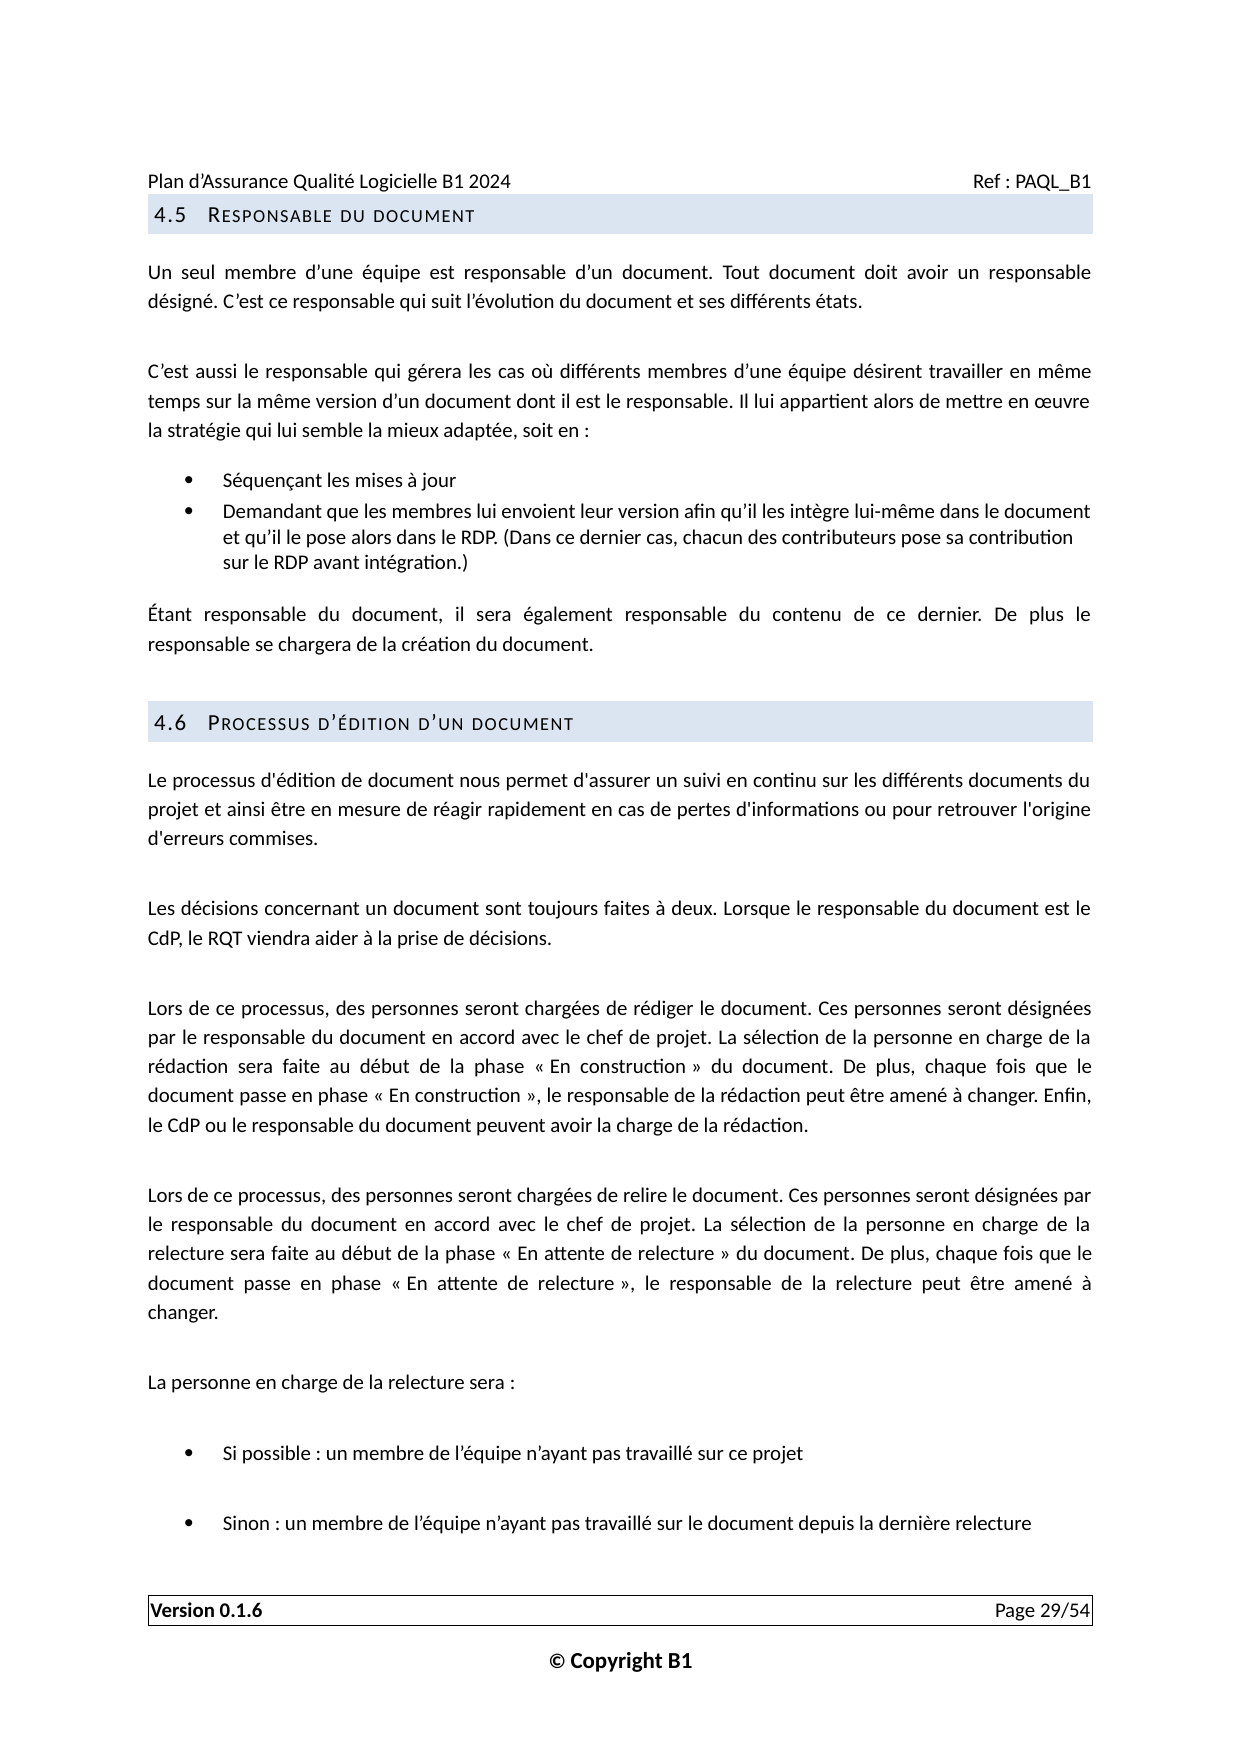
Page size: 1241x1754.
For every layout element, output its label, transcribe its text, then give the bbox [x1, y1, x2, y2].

list Si possible : un membre de l’équipe n’ayant pas travaillé sur ce projet [185, 1440, 1093, 1465]
list Responsable du document [154, 200, 1086, 228]
text Les décisions concernant un document sont toujours faites à deux. Lorsque le responsable du document est le CdP, le RQT viendra aider à la prise de décisions. [148, 896, 1093, 950]
text Un seul membre d’une équipe est responsable d’un document. Tout document doit avoir un responsable désigné. C’est ce responsable qui suit l’évolution du document et ses différents états. [148, 259, 1093, 314]
text Lors de ce processus, des personnes seront chargées de rédiger le document. Ces personnes seront désignées par le responsable du document en accord avec le chef de projet. La sélection de la personne en charge de la rédaction sera faite au début de la phase « En construction » du document. De plus, chaque fois que le document passe en phase « En construction », le responsable de la rédaction peut être amené à changer. Enfin, le CdP ou le responsable du document peuvent avoir la charge de la rédaction. [148, 995, 1093, 1137]
list Processus d’édition d’un document [154, 708, 1086, 736]
text Étant responsable du document, il sera également responsable du contenu de ce dernier. De plus le responsable se chargera de la création du document. [148, 602, 1093, 656]
list Séquençant les mises à jour [185, 467, 1093, 492]
text Lors de ce processus, des personnes seront chargées de relire le document. Ces personnes seront désignées par le responsable du document en accord avec le chef de projet. La sélection de la personne en charge de la relecture sera faite au début de la phase « En attente de relecture » du document. De plus, chaque fois que le document passe en phase « En attente de relecture », le responsable de la relecture peut être amené à changer. [148, 1182, 1093, 1324]
text C’est aussi le responsable qui gérera les cas où différents membres d’une équipe désirent travailler en même temps sur la même version d’un document dont il est le responsable. Il lui appartient alors de mettre en œuvre la stratégie qui lui semble la mieux adaptée, soit en : [148, 359, 1093, 442]
list Demandant que les membres lui envoient leur version afin qu’il les intègre lui-même dans le document et qu’il le pose alors dans le RDP. (Dans ce dernier cas, chacun des contributeurs pose sa contribution sur le RDP avant intégration.) [185, 498, 1093, 575]
text La personne en charge de la relecture sera : [148, 1369, 1093, 1395]
text Le processus d'édition de document nous permet d'assurer un suivi en continu sur les différents documents du projet et ainsi être en mesure de réagir rapidement en cas de pertes d'informations ou pour retrouver l'origine d'erreurs commises. [148, 767, 1093, 851]
list Sinon : un membre de l’équipe n’ayant pas travaillé sur le document depuis la dernière relecture [185, 1510, 1093, 1536]
